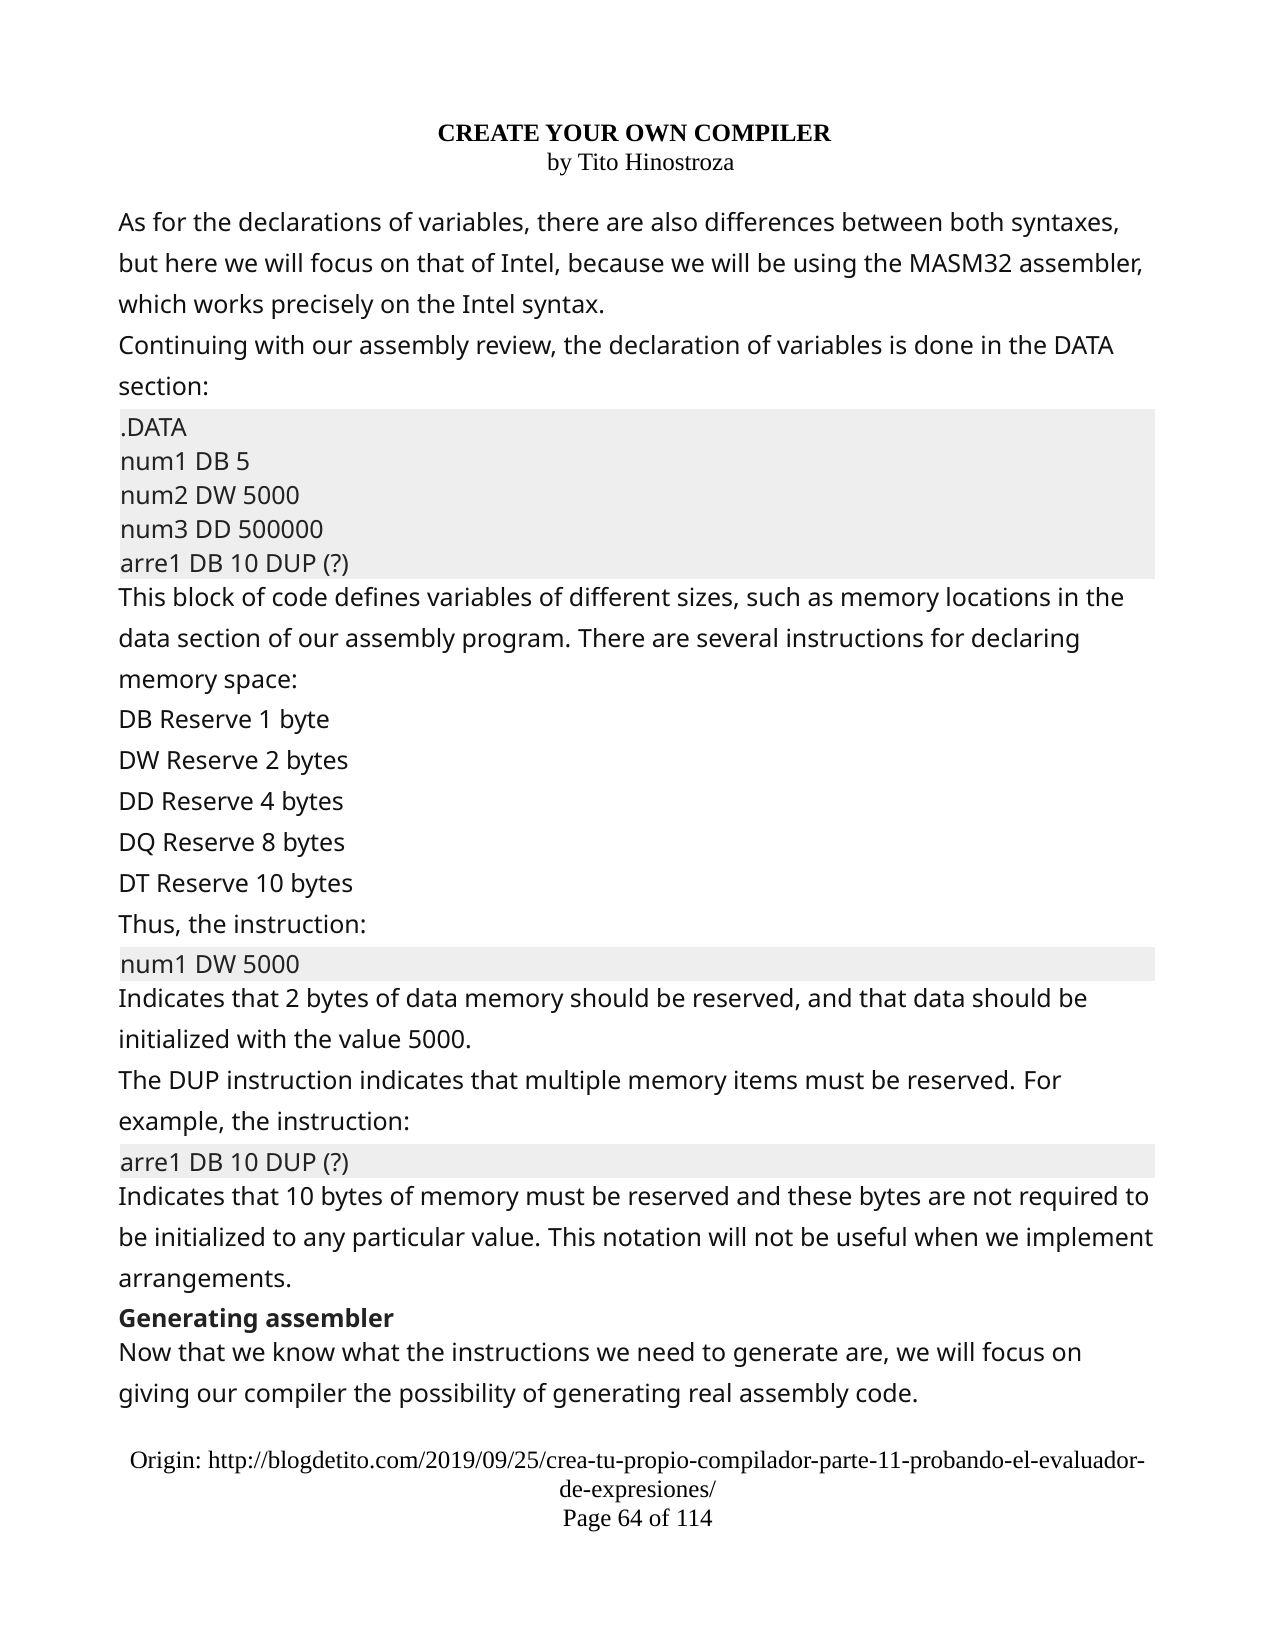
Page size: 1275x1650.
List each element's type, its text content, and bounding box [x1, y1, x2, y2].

text DD Reserve 4 bytes [118, 784, 1157, 818]
text num3 DD 500000 [120, 511, 1155, 546]
text The DUP instruction indicates that multiple memory items must be reserved. For example, the instruction: [118, 1063, 1157, 1138]
text num2 DW 5000 [120, 477, 1155, 511]
text Now that we know what the instructions we need to generate are, we will focus on giving our compiler the possibility of generating real assembly code. [118, 1335, 1157, 1410]
text Indicates that 10 bytes of memory must be reserved and these bytes are not required to be initialized to any particular value. This notation will not be useful when we implement arrangements. [118, 1178, 1157, 1294]
text num1 DW 5000 [120, 947, 1155, 981]
text arre1 DB 10 DUP (?) [120, 1144, 1155, 1178]
text Thus, the instruction: [118, 906, 1157, 940]
text Continuing with our assembly review, the declaration of variables is done in the DATA section: [118, 328, 1157, 402]
text DW Reserve 2 bytes [118, 743, 1157, 777]
text num1 DB 5 [120, 443, 1155, 477]
text DQ Reserve 8 bytes [118, 824, 1157, 859]
text arre1 DB 10 DUP (?) [120, 546, 1155, 579]
subtitle Generating assembler [118, 1301, 1157, 1335]
text .DATA [120, 409, 1155, 443]
text Indicates that 2 bytes of data memory should be reserved, and that data should be initialized with the value 5000. [118, 981, 1157, 1056]
text This block of code defines variables of different sizes, such as memory locations in the data section of our assembly program. There are several instructions for declaring memory space: [118, 579, 1157, 695]
text As for the declarations of variables, there are also differences between both syntaxes, but here we will focus on that of Intel, because we will be using the MASM32 assembler, which works precisely on the Intel syntax. [118, 205, 1157, 321]
text DT Reserve 10 bytes [118, 865, 1157, 899]
text DB Reserve 1 byte [118, 702, 1157, 736]
